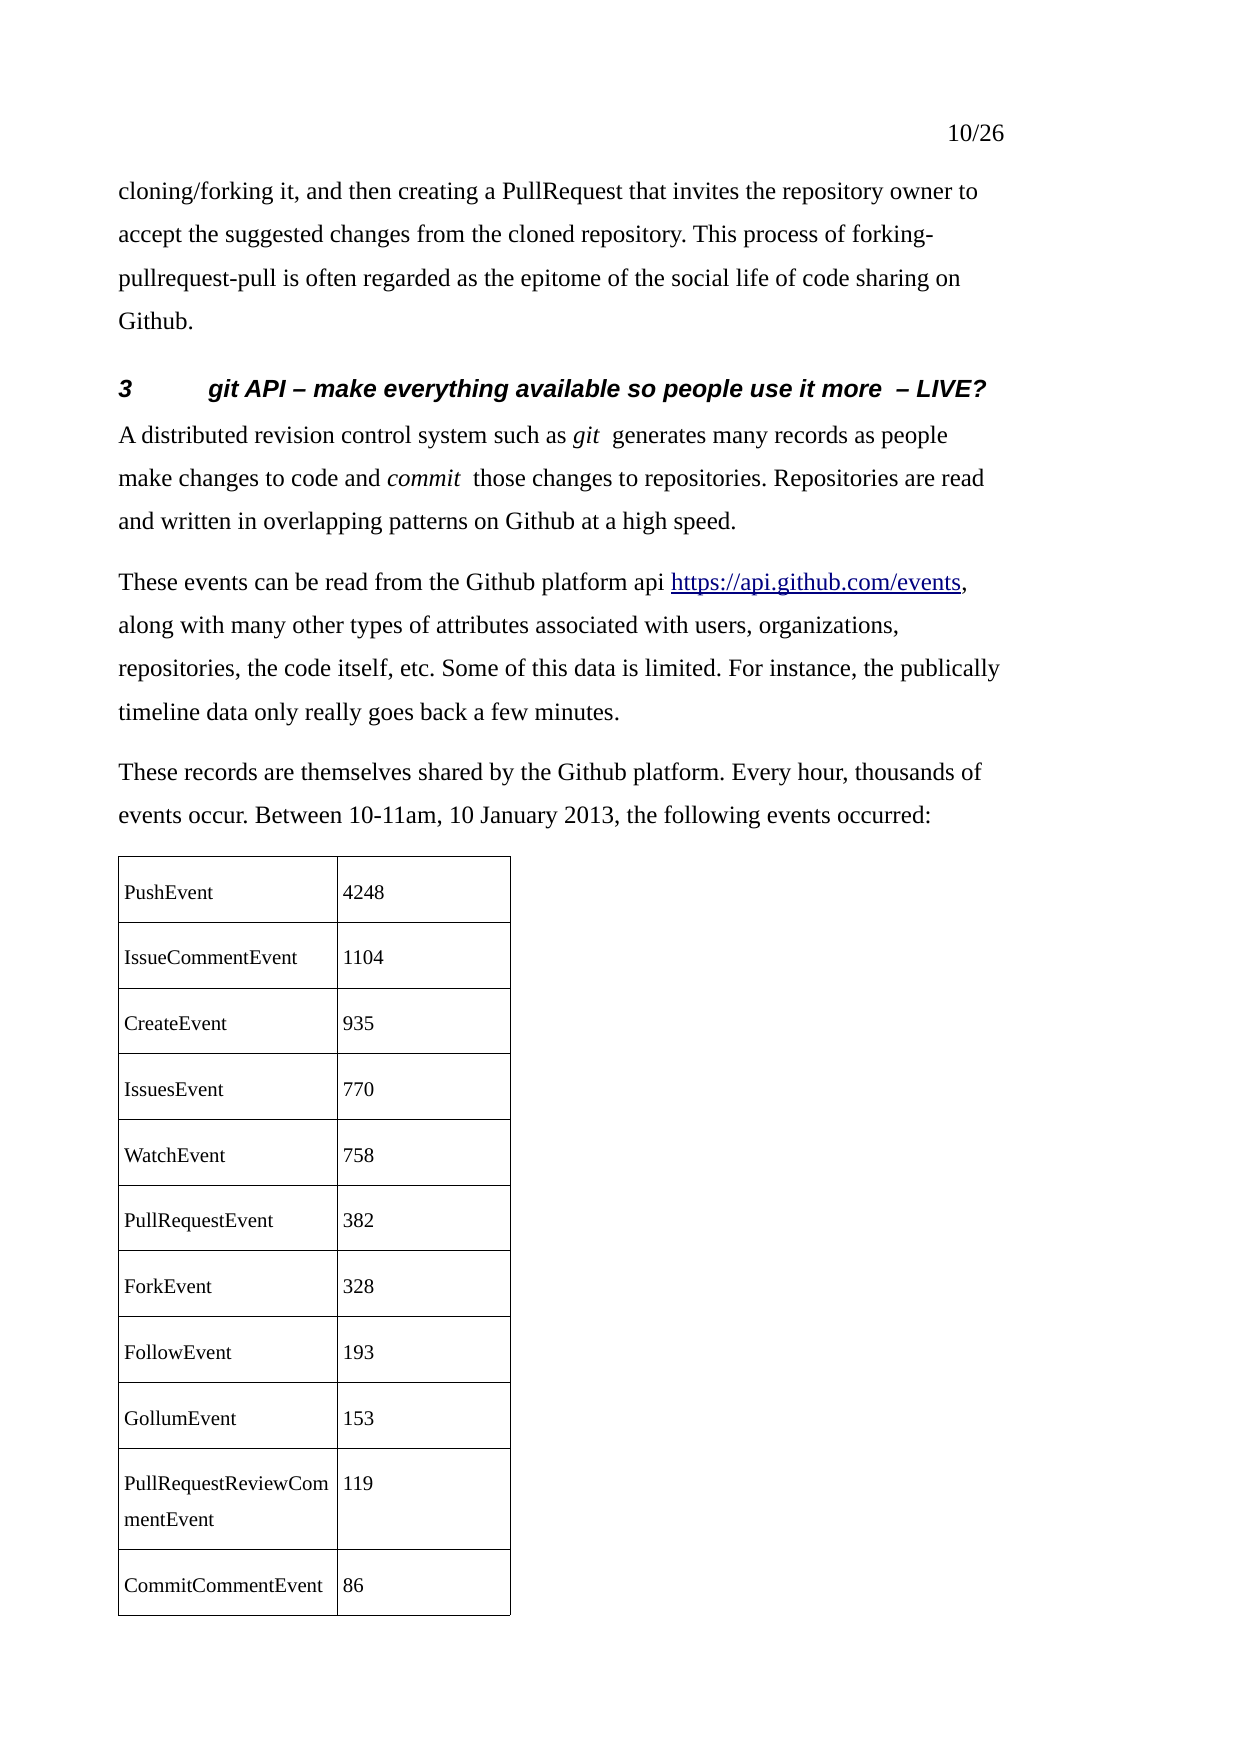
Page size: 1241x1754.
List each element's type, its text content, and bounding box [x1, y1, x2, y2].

table_cell 328 [338, 1251, 510, 1316]
table_header PushEvent [119, 857, 337, 922]
table_cell FollowEvent [119, 1317, 337, 1382]
table_cell 758 [338, 1120, 510, 1185]
table_cell 935 [338, 989, 510, 1053]
table_cell 382 [338, 1186, 510, 1250]
table_cell PullRequestReviewCommentEvent [119, 1449, 337, 1549]
table_cell IssuesEvent [119, 1054, 337, 1119]
table_cell CreateEvent [119, 989, 337, 1053]
table_cell PullRequestEvent [119, 1186, 337, 1250]
table_cell GollumEvent [119, 1383, 337, 1448]
table_cell 153 [338, 1383, 510, 1448]
table_cell CommitCommentEvent [119, 1550, 337, 1615]
table_cell 770 [338, 1054, 510, 1119]
table_cell 86 [338, 1550, 510, 1615]
text cloning/forking it, and then creating a PullRequest that invites the repository owner to accept the suggested changes from the cloned repository. This process of forking-pullrequest-pull is often regarded as the epitome of the social life of code sharing on Github. [118, 176, 1004, 334]
table_cell 119 [338, 1449, 510, 1549]
table_cell IssueCommentEvent [119, 923, 337, 987]
table_header 4248 [338, 857, 510, 922]
table_cell WatchEvent [119, 1120, 337, 1185]
text These records are themselves shared by the Github platform. Every hour, thousands of events occur. Between 10-11am, 10 January 2013, the following events occurred: [118, 757, 1004, 829]
table_cell 193 [338, 1317, 510, 1382]
subtitle git API – make everything available so people use it more – LIVE? [118, 374, 1004, 402]
table_cell 1104 [338, 923, 510, 987]
table_cell ForkEvent [119, 1251, 337, 1316]
text These events can be read from the Github platform api https://api.github.com/events, along with many other types of attributes associated with users, organizations, repositories, the code itself, etc. Some of this data is limited. For instance, the publically timeline data only really goes back a few minutes. [118, 567, 1004, 725]
text A distributed revision control system such as git generates many records as people make changes to code and commit those changes to repositories. Repositories are read and written in overlapping patterns on Github at a high speed. [118, 420, 1004, 535]
